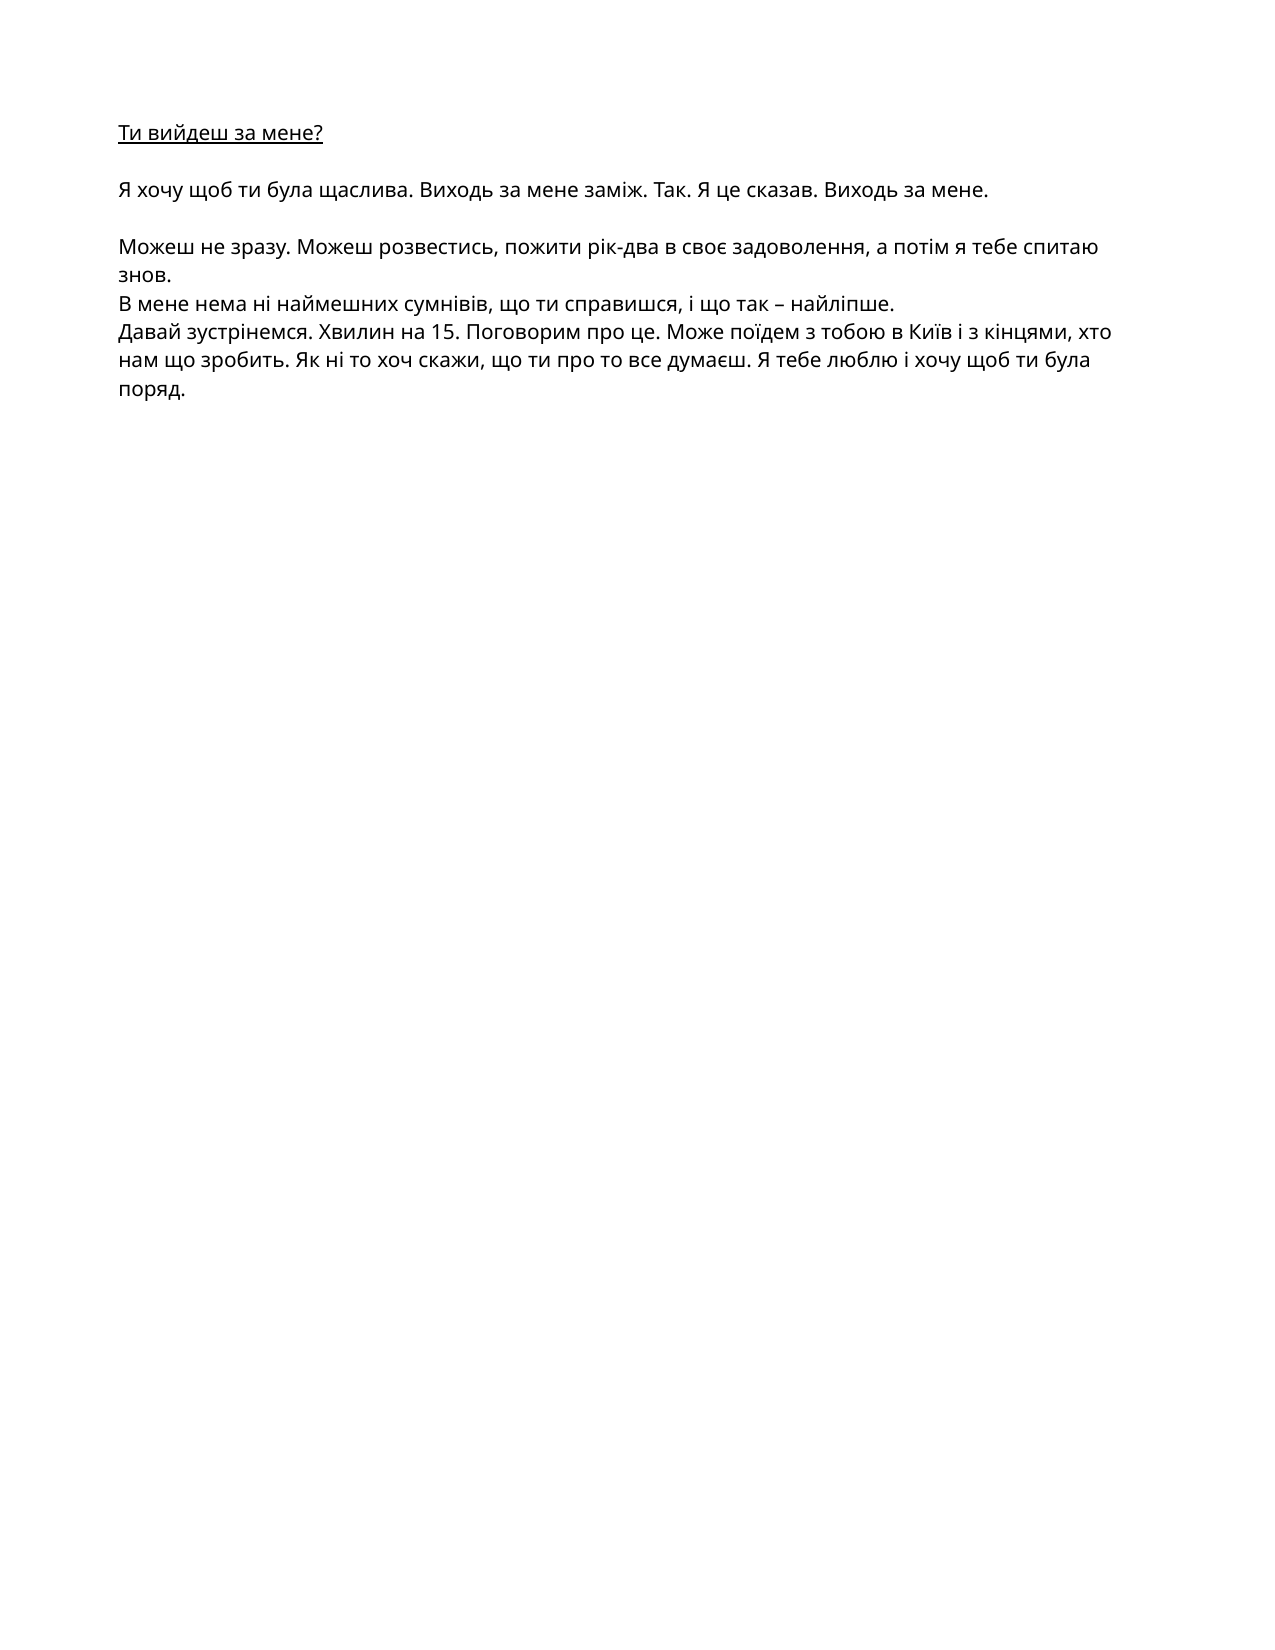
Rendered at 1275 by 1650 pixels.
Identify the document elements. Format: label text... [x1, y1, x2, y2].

text Давай зустрінемся. Хвилин на 15. Поговорим про це. Може поїдем з тобою в Київ і з кінцями, хто нам що зробить. Як ні то хоч скажи, що ти про то все думаєш. Я тебе люблю і хочу щоб ти була поряд. [118, 317, 1157, 402]
text Можеш не зразу. Можеш розвестись, пожити рік-два в своє задоволення, а потім я тебе спитаю знов. [118, 232, 1157, 289]
text В мене нема ні наймешних сумнівів, що ти справишся, і що так – найліпше. [118, 289, 1157, 317]
text Я хочу щоб ти була щаслива. Виходь за мене заміж. Так. Я це сказав. Виходь за мене. [118, 175, 1157, 203]
text Ти вийдеш за мене? [118, 118, 1157, 147]
